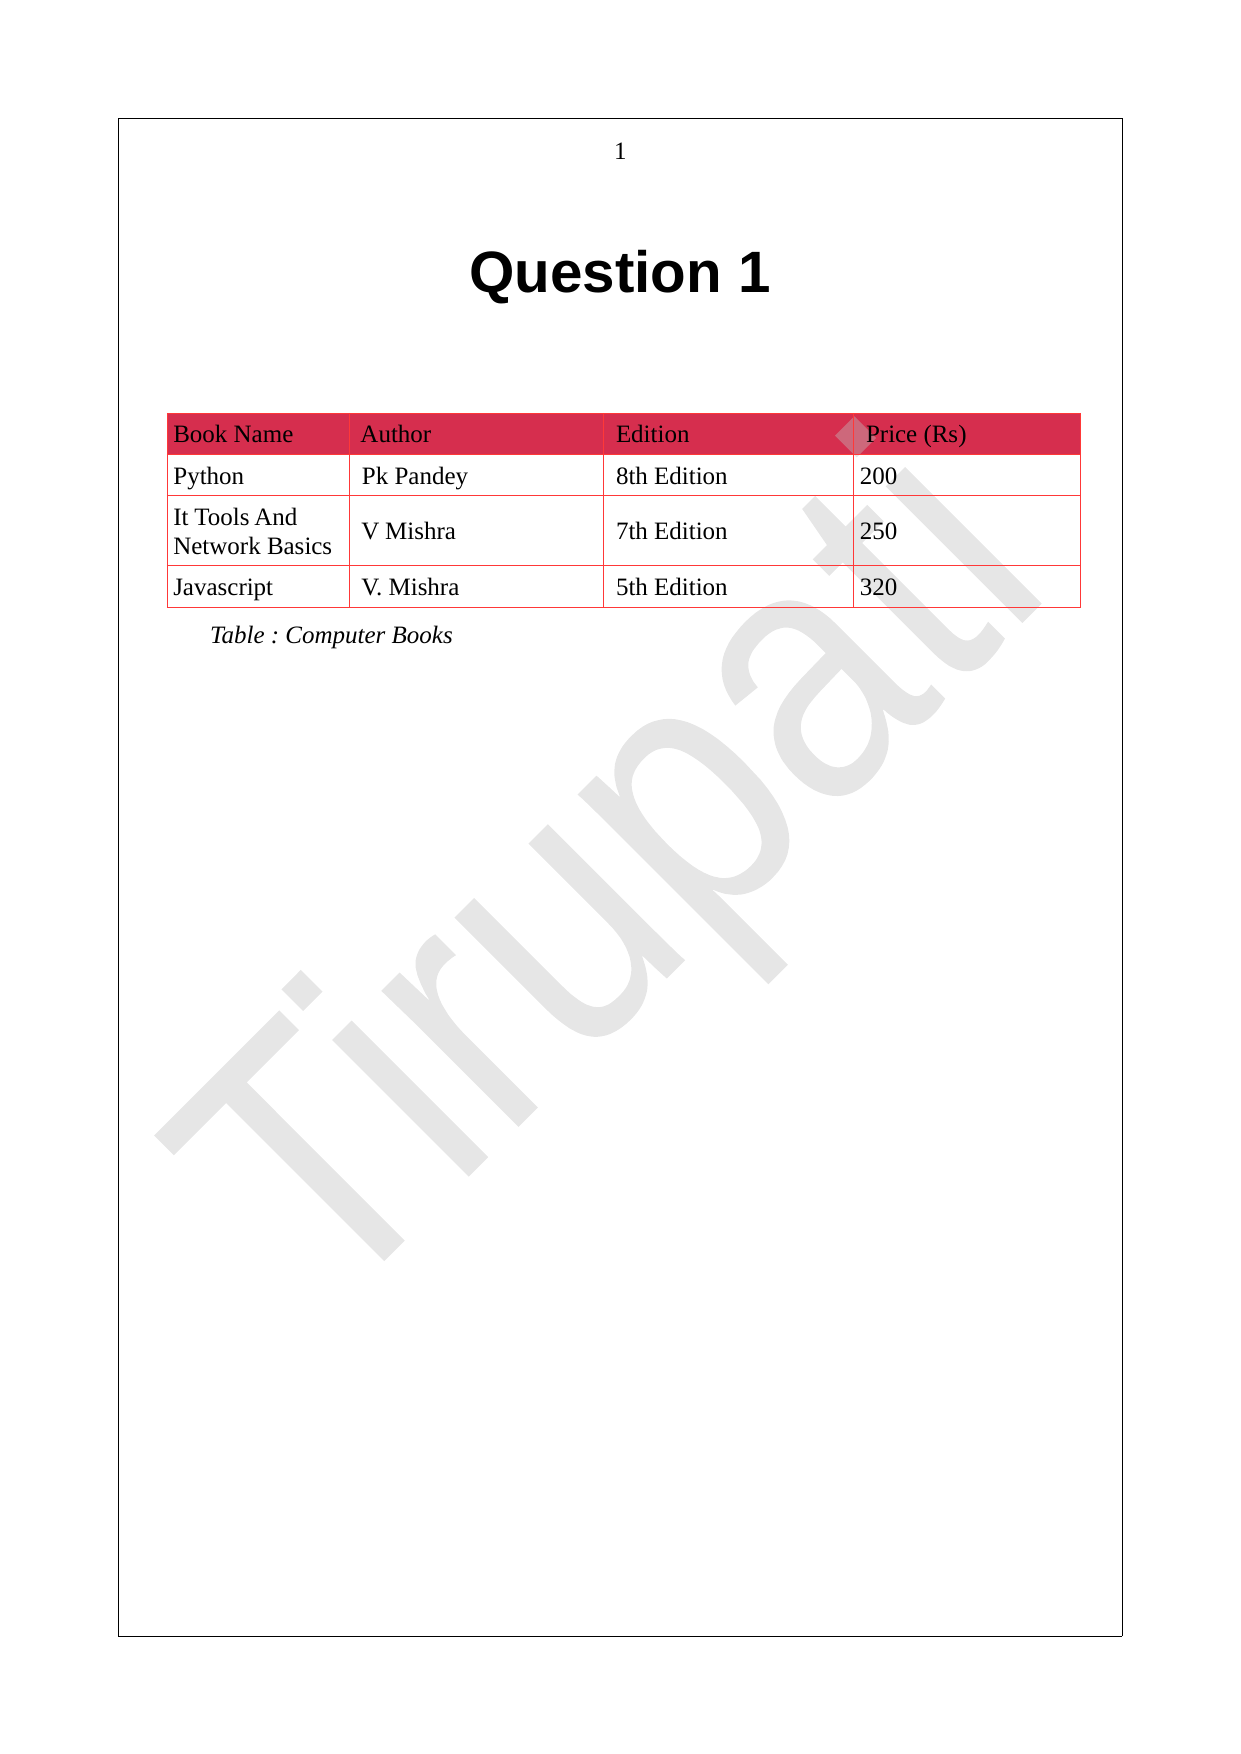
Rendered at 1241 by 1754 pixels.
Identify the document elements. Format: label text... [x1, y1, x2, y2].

text [941, 620, 1104, 649]
table_cell [817, 496, 853, 525]
table_cell 7th Edition [604, 496, 826, 565]
table_cell 250 [854, 496, 963, 565]
text [755, 628, 820, 649]
table_header Book Name [168, 414, 349, 454]
table_cell V Mishra [350, 496, 603, 565]
title Question 1 [136, 238, 1104, 305]
text Table : Computer Books [210, 620, 746, 649]
table_cell V. Mishra [350, 566, 603, 607]
table_cell Python [168, 455, 349, 495]
table_cell 8th Edition [604, 455, 853, 495]
table_cell 320 [854, 575, 886, 607]
table_cell 5th Edition [604, 566, 853, 607]
table_header Edition [604, 414, 853, 454]
table_cell 320 [887, 566, 1005, 607]
table_cell [936, 496, 1080, 565]
text ­ [136, 365, 1104, 394]
table_cell Javascript [168, 566, 349, 607]
table_cell 320 [1006, 566, 1080, 607]
table_header Price (Rs) [854, 414, 1080, 454]
text [833, 620, 928, 649]
table_cell It Tools And Network Basics [168, 496, 349, 565]
table_cell 200 [854, 455, 1080, 495]
table_cell Pk Pandey [350, 455, 603, 495]
table_header Author [350, 414, 603, 454]
